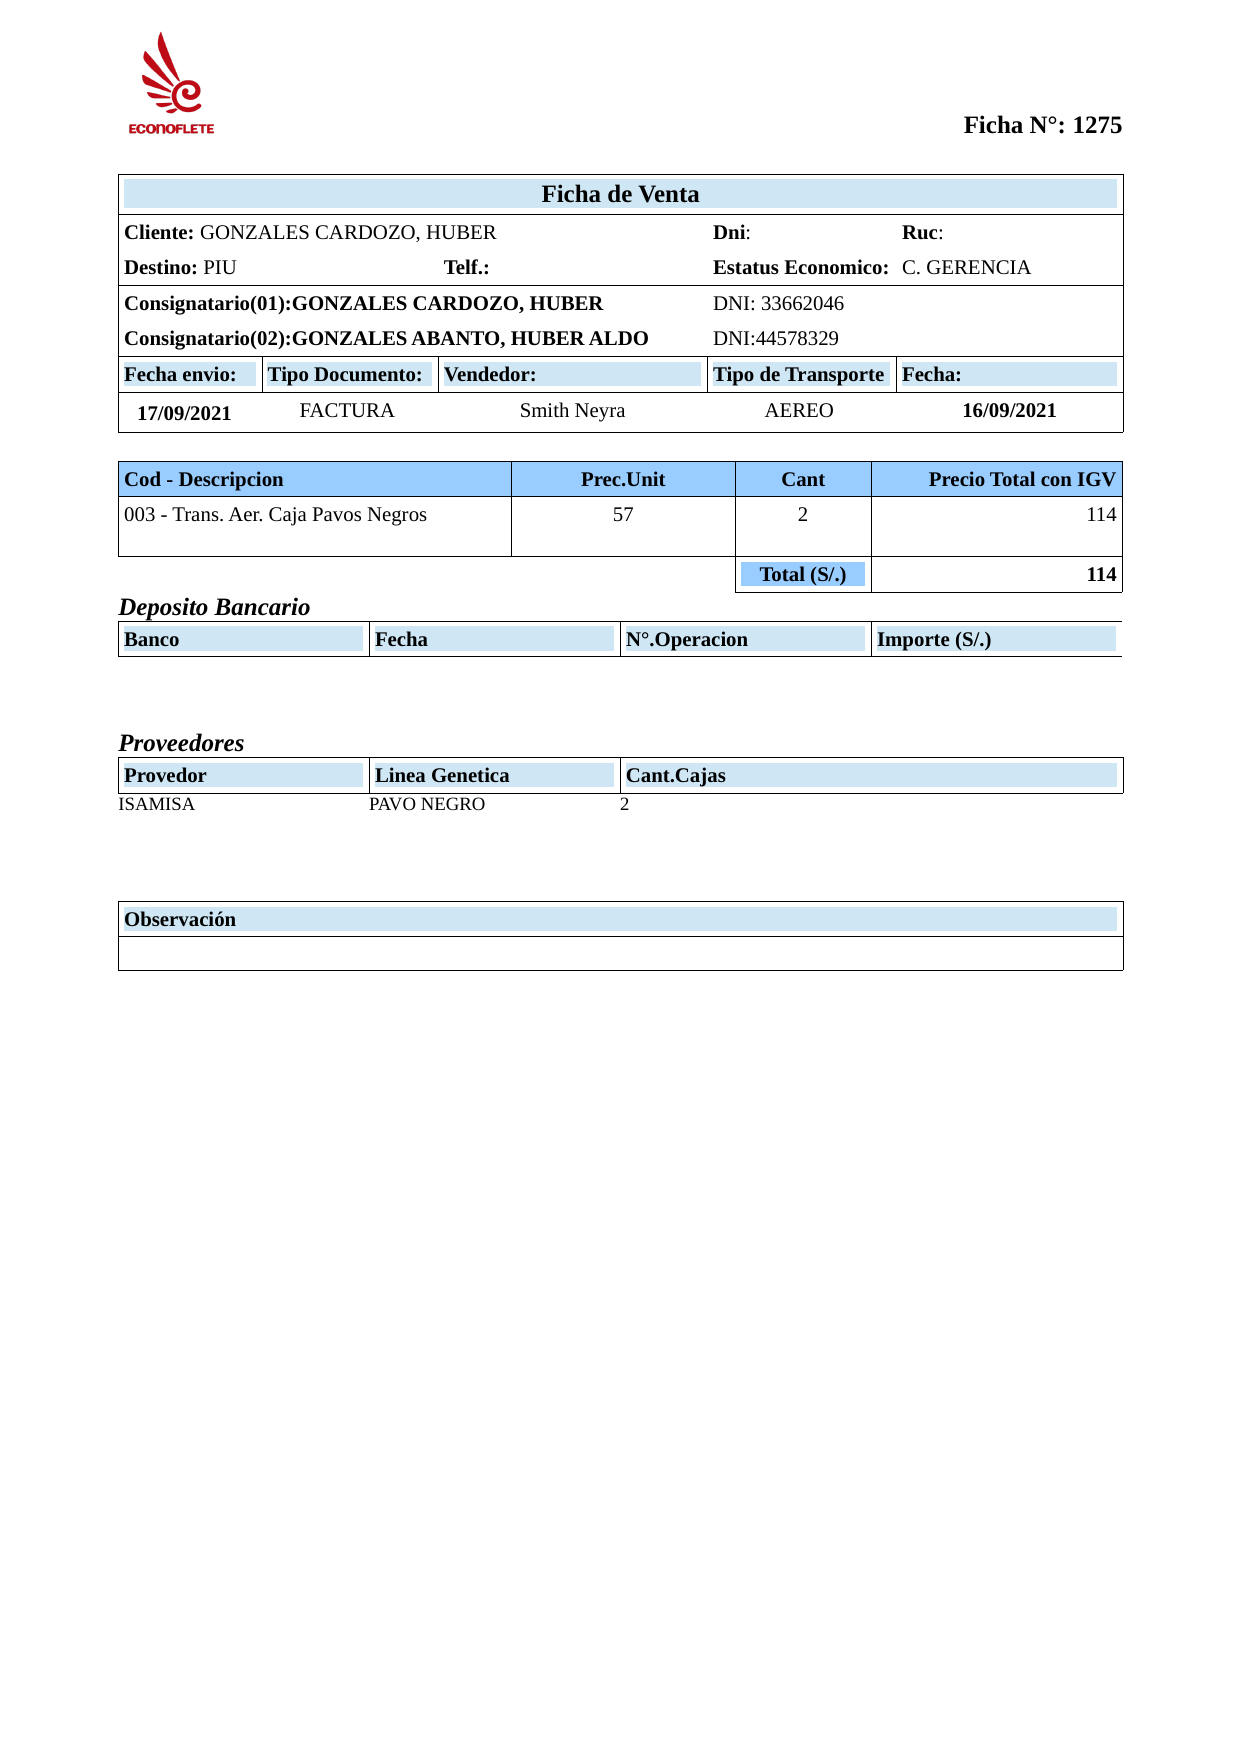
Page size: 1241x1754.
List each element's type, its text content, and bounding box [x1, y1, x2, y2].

table_cell [620, 680, 871, 704]
table_cell [369, 836, 620, 858]
table_cell 003 - Trans. Aer. Caja Pavos Negros [119, 497, 511, 556]
table_cell Estatus Economico: [707, 249, 896, 285]
table_cell Consignatario(02):GONZALES ABANTO, HUBER ALDO [119, 321, 707, 356]
table_cell [118, 680, 369, 704]
table_cell [620, 879, 1123, 901]
table_header Banco [119, 622, 369, 656]
table_cell [871, 657, 1122, 680]
table_cell [620, 705, 871, 728]
table_cell Telf.: [438, 249, 707, 285]
table_cell [118, 815, 369, 836]
table_cell Cliente: GONZALES CARDOZO, HUBER [119, 215, 707, 249]
text Proveedores [118, 728, 1122, 757]
table_cell ISAMISA [118, 794, 369, 814]
table_cell FACTURA [262, 393, 438, 432]
table_cell [369, 705, 620, 728]
table_cell 114 [872, 497, 1122, 556]
table_cell [118, 557, 511, 592]
table_cell 57 [512, 497, 735, 556]
table_header Cod - Descripcion [119, 462, 511, 496]
table_cell [118, 858, 369, 879]
table_cell C. GERENCIA [896, 249, 1123, 285]
table_cell [369, 657, 620, 680]
table_cell Ruc: [896, 215, 1123, 249]
table_cell [871, 705, 1122, 728]
table_header Ficha de Venta [119, 175, 1123, 214]
table_header Prec.Unit [512, 462, 735, 496]
table_cell Dni: [707, 215, 896, 249]
table_cell DNI: 33662046 [707, 286, 1123, 321]
table_cell [118, 836, 369, 858]
table_header N°.Operacion [621, 622, 871, 656]
table_cell [620, 836, 1123, 858]
table_header Cant.Cajas [621, 758, 1123, 793]
table_header Precio Total con IGV [872, 462, 1122, 496]
table_cell [369, 680, 620, 704]
table_header Cant [736, 462, 871, 496]
table_cell DNI:44578329 [707, 321, 1123, 356]
table_cell Tipo de Transporte [708, 357, 896, 392]
table_header Linea Genetica [370, 758, 620, 793]
table_cell Fecha envio: [119, 357, 262, 392]
table_cell 114 [872, 557, 1122, 592]
table_cell 2 [736, 497, 871, 556]
table_cell PAVO NEGRO [369, 794, 620, 814]
table_cell [369, 858, 620, 879]
table_cell [620, 858, 1123, 879]
table_cell [620, 815, 1123, 836]
table_header Provedor [119, 758, 369, 793]
table_cell Fecha: [897, 357, 1123, 392]
table_cell [871, 680, 1122, 704]
table_cell [119, 937, 1123, 969]
table_cell AEREO [707, 393, 896, 432]
table_cell [369, 815, 620, 836]
table_cell [118, 879, 369, 901]
table_cell Destino: PIU [119, 249, 438, 285]
table_header Importe (S/.) [872, 622, 1122, 656]
table_cell [369, 879, 620, 901]
table_cell Smith Neyra [438, 393, 707, 432]
table_header Observación [119, 902, 1123, 936]
table_cell [511, 557, 735, 592]
table_cell 2 [620, 794, 1123, 814]
table_header Fecha [370, 622, 620, 656]
table_cell Vendedor: [439, 357, 707, 392]
table_cell Consignatario(01):GONZALES CARDOZO, HUBER [119, 286, 707, 321]
table_cell 17/09/2021 [119, 393, 262, 432]
table_cell [118, 657, 369, 680]
table_cell [118, 705, 369, 728]
picture [118, 31, 225, 134]
text Deposito Bancario [118, 592, 1122, 621]
table_cell [620, 657, 871, 680]
table_cell 16/09/2021 [896, 393, 1123, 432]
table_cell Total (S/.) [736, 557, 871, 592]
table_cell Tipo Documento: [263, 357, 438, 392]
